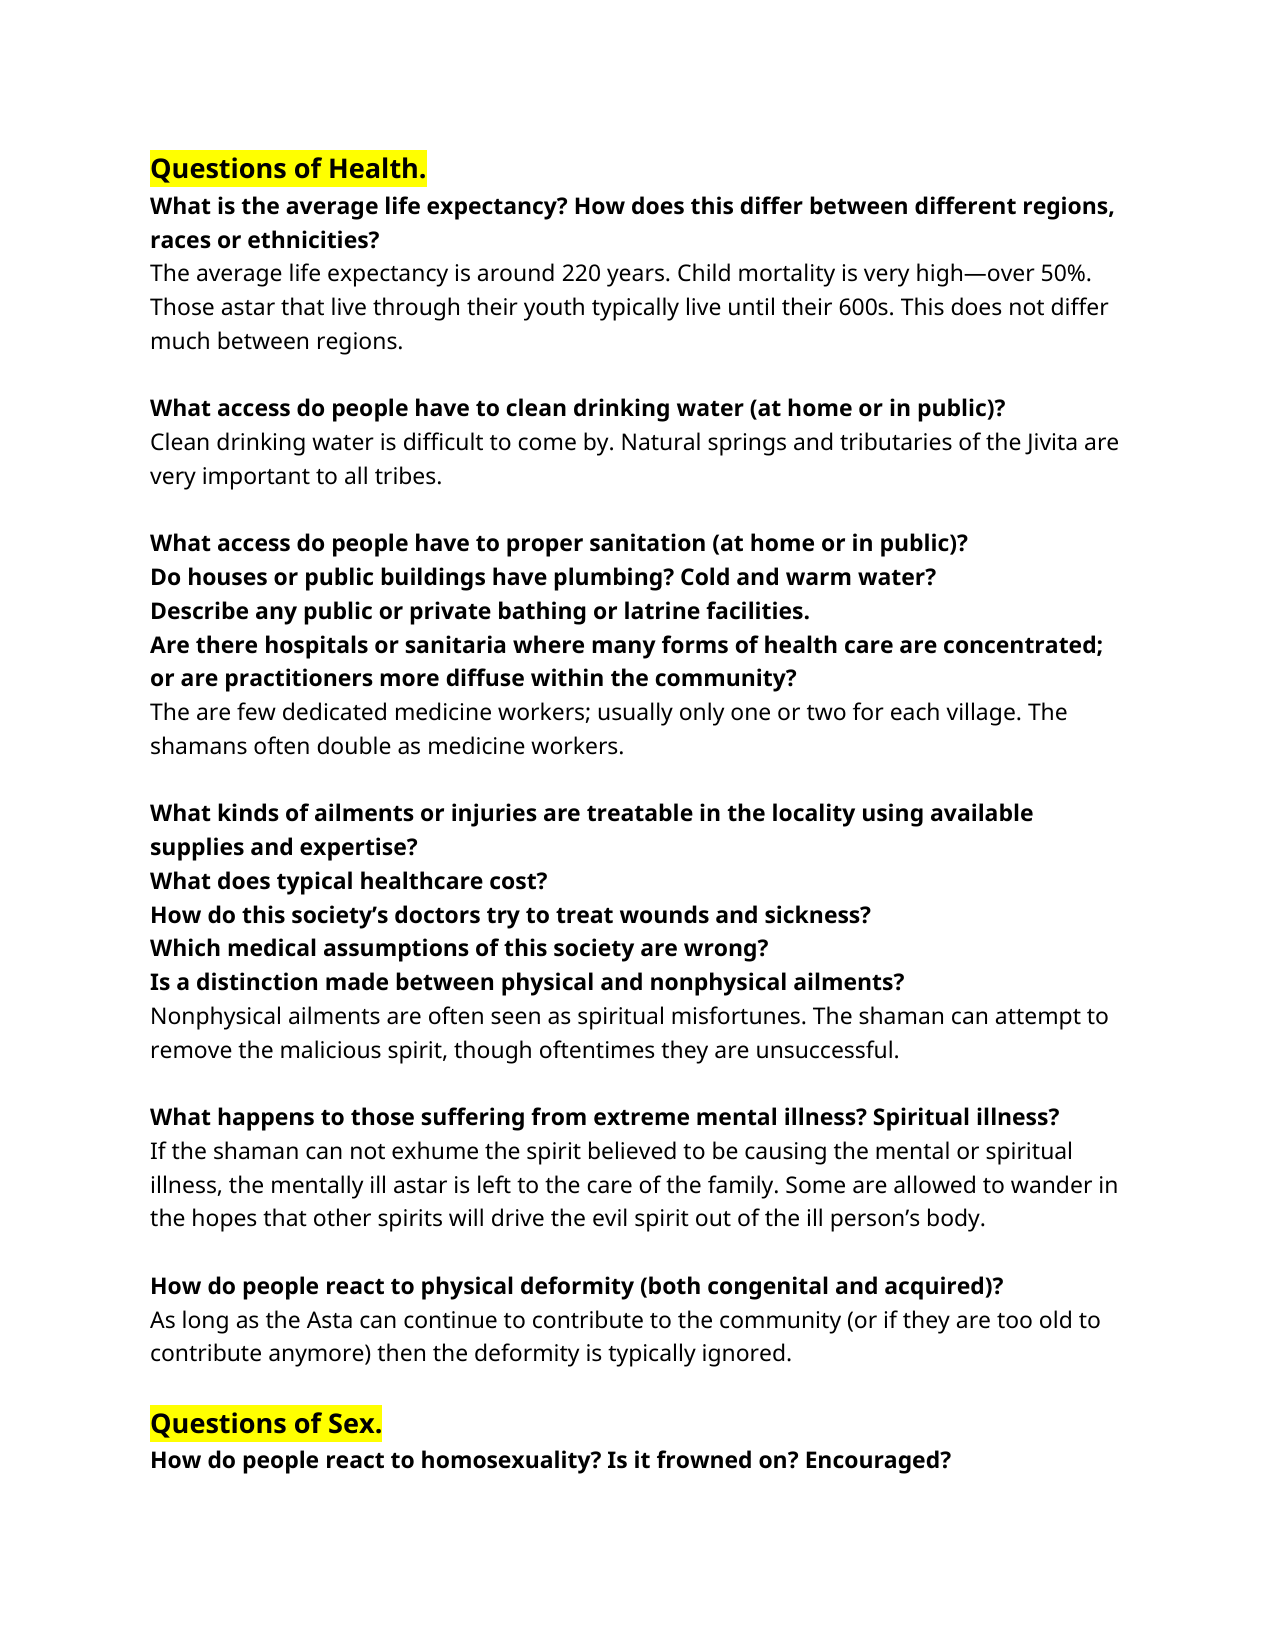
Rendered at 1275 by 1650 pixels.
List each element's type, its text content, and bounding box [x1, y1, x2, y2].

text What is the average life expectancy? How does this differ between different regions, races or ethnicities? [150, 190, 1125, 255]
text If the shaman can not exhume the spirit believed to be causing the mental or spiritual illness, the mentally ill astar is left to the care of the family. Some are allowed to wander in the hopes that other spirits will drive the evil spirit out of the ill person’s body. [150, 1135, 1125, 1233]
text How do people react to physical deformity (both congenital and acquired)? As long as the Asta can continue to contribute to the community (or if they are too old to contribute anymore) then the deformity is typically ignored. [150, 1236, 1125, 1368]
text The average life expectancy is around 220 years. Child mortality is very high—over 50%. Those astar that live through their youth typically live until their 600s. This does not differ much between regions. [150, 257, 1125, 390]
text Questions of Sex. How do people react to homosexuality? Is it frowned on? Encouraged? [150, 1405, 1125, 1475]
text What access do people have to proper sanitation (at home or in public)? Do houses or public buildings have plumbing? Cold and warm water? Describe any public or private bathing or latrine facilities. Are there hospitals or sanitaria where many forms of health care are concentrated; or are practitioners more diffuse within the community? [150, 527, 1125, 693]
text What access do people have to clean drinking water (at home or in public)? Clean drinking water is difficult to come by. Natural springs and tributaries of the Jivita are very important to all tribes. [150, 392, 1125, 491]
text What kinds of ailments or injuries are treatable in the locality using available supplies and expertise? What does typical healthcare cost? How do this society’s doctors try to treat wounds and sickness? Which medical assumptions of this society are wrong? Is a distinction made between physical and nonphysical ailments? [150, 763, 1125, 997]
text Nonphysical ailments are often seen as spiritual misfortunes. The shaman can attempt to remove the malicious spirit, though oftentimes they are unsuccessful. [150, 1000, 1125, 1065]
text What happens to those suffering from extreme mental illness? Spiritual illness? [150, 1067, 1125, 1132]
text Questions of Health. [150, 150, 1125, 187]
text The are few dedicated medicine workers; usually only one or two for each village. The shamans often double as medicine workers. [150, 696, 1125, 761]
